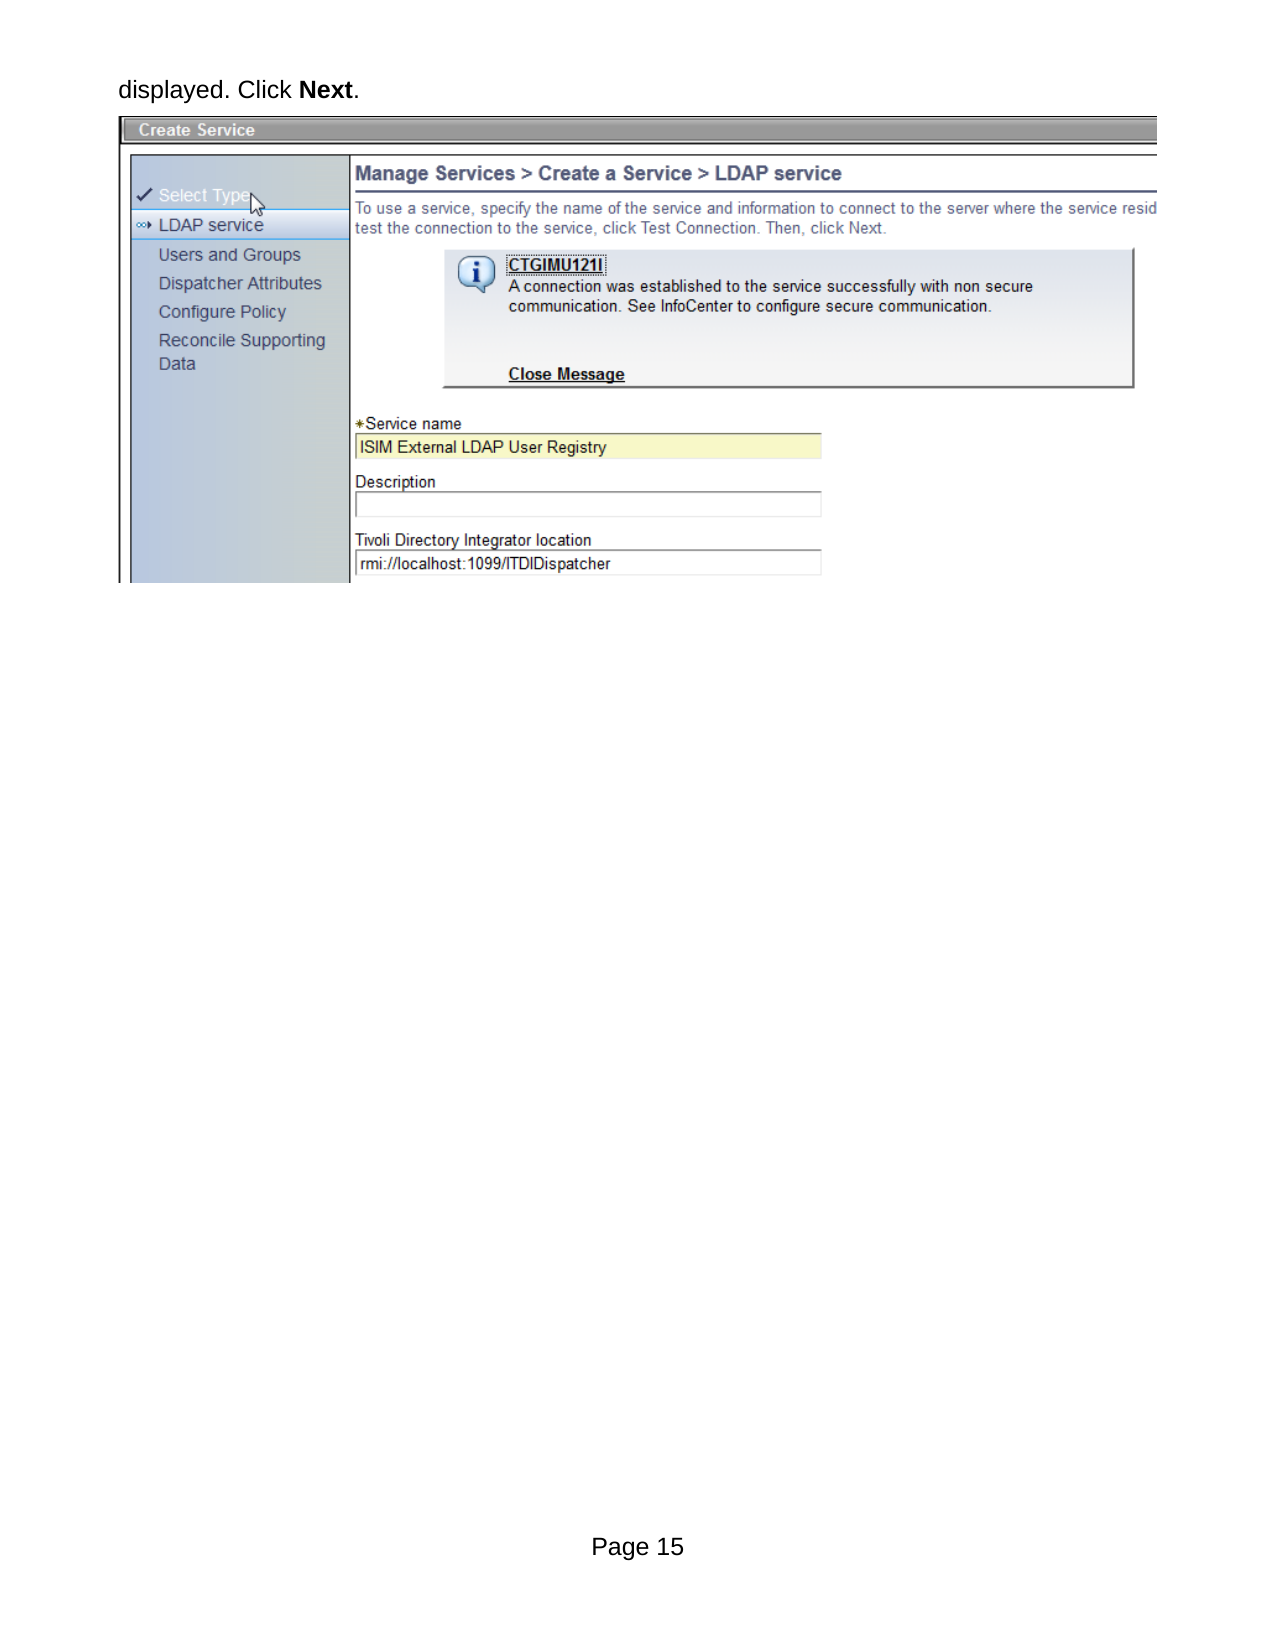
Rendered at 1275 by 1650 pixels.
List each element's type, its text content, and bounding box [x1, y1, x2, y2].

text displayed. Click Next. [118, 75, 1157, 104]
